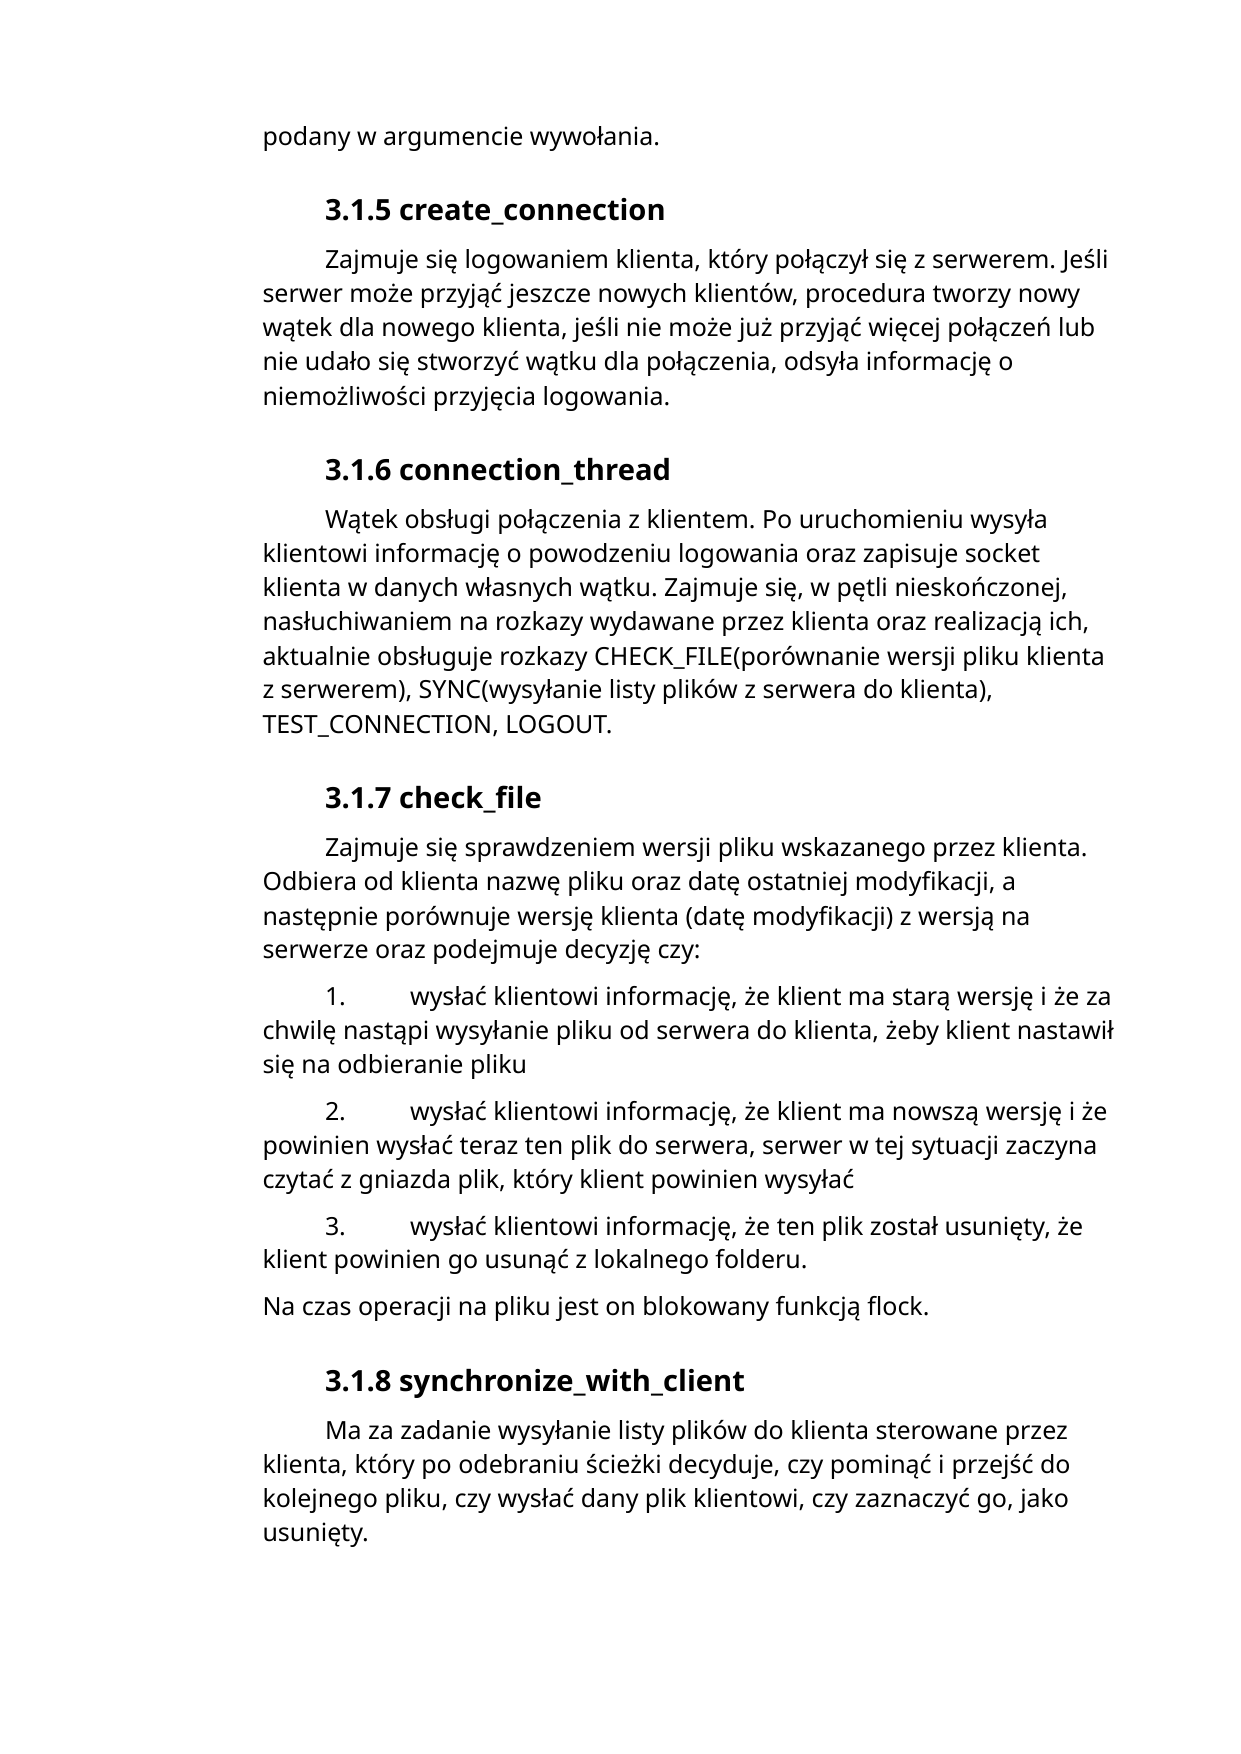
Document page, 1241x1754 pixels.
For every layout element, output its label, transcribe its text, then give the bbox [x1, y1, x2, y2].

list wysłać klientowi informację, że klient ma nowszą wersję i że powinien wysłać teraz ten plik do serwera, serwer w tej sytuacji zaczyna czytać z gniazda plik, który klient powinien wysyłać [262, 1093, 1122, 1196]
subtitle 3.1.8 synchronize_with_client [262, 1360, 1122, 1400]
text podany w argumencie wywołania. [262, 118, 1122, 152]
text Zajmuje się sprawdzeniem wersji pliku wskazanego przez klienta. Odbiera od klienta nazwę pliku oraz datę ostatniej modyfikacji, a następnie porównuje wersję klienta (datę modyfikacji) z wersją na serwerze oraz podejmuje decyzję czy: [262, 830, 1122, 966]
list wysłać klientowi informację, że ten plik został usunięty, że klient powinien go usunąć z lokalnego folderu. [262, 1208, 1122, 1276]
subtitle 3.1.5 create_connection [262, 190, 1122, 229]
list Na czas operacji na pliku jest on blokowany funkcją flock. [262, 1289, 1122, 1323]
subtitle 3.1.7 check_file [262, 778, 1122, 817]
text Ma za zadanie wysyłanie listy plików do klienta sterowane przez klienta, który po odebraniu ścieżki decyduje, czy pominąć i przejść do kolejnego pliku, czy wysłać dany plik klientowi, czy zaznaczyć go, jako usunięty. [262, 1412, 1122, 1549]
subtitle 3.1.6 connection_thread [262, 450, 1122, 489]
text Zajmuje się logowaniem klienta, który połączył się z serwerem. Jeśli serwer może przyjąć jeszcze nowych klientów, procedura tworzy nowy wątek dla nowego klienta, jeśli nie może już przyjąć więcej połączeń lub nie udało się stworzyć wątku dla połączenia, odsyła informację o niemożliwości przyjęcia logowania. [262, 242, 1122, 412]
text Wątek obsługi połączenia z klientem. Po uruchomieniu wysyła klientowi informację o powodzeniu logowania oraz zapisuje socket klienta w danych własnych wątku. Zajmuje się, w pętli nieskończonej, nasłuchiwaniem na rozkazy wydawane przez klienta oraz realizacją ich, aktualnie obsługuje rozkazy CHECK_FILE(porównanie wersji pliku klienta z serwerem), SYNC(wysyłanie listy plików z serwera do klienta), TEST_CONNECTION, LOGOUT. [262, 502, 1122, 740]
list wysłać klientowi informację, że klient ma starą wersję i że za chwilę nastąpi wysyłanie pliku od serwera do klienta, żeby klient nastawił się na odbieranie pliku [262, 979, 1122, 1081]
